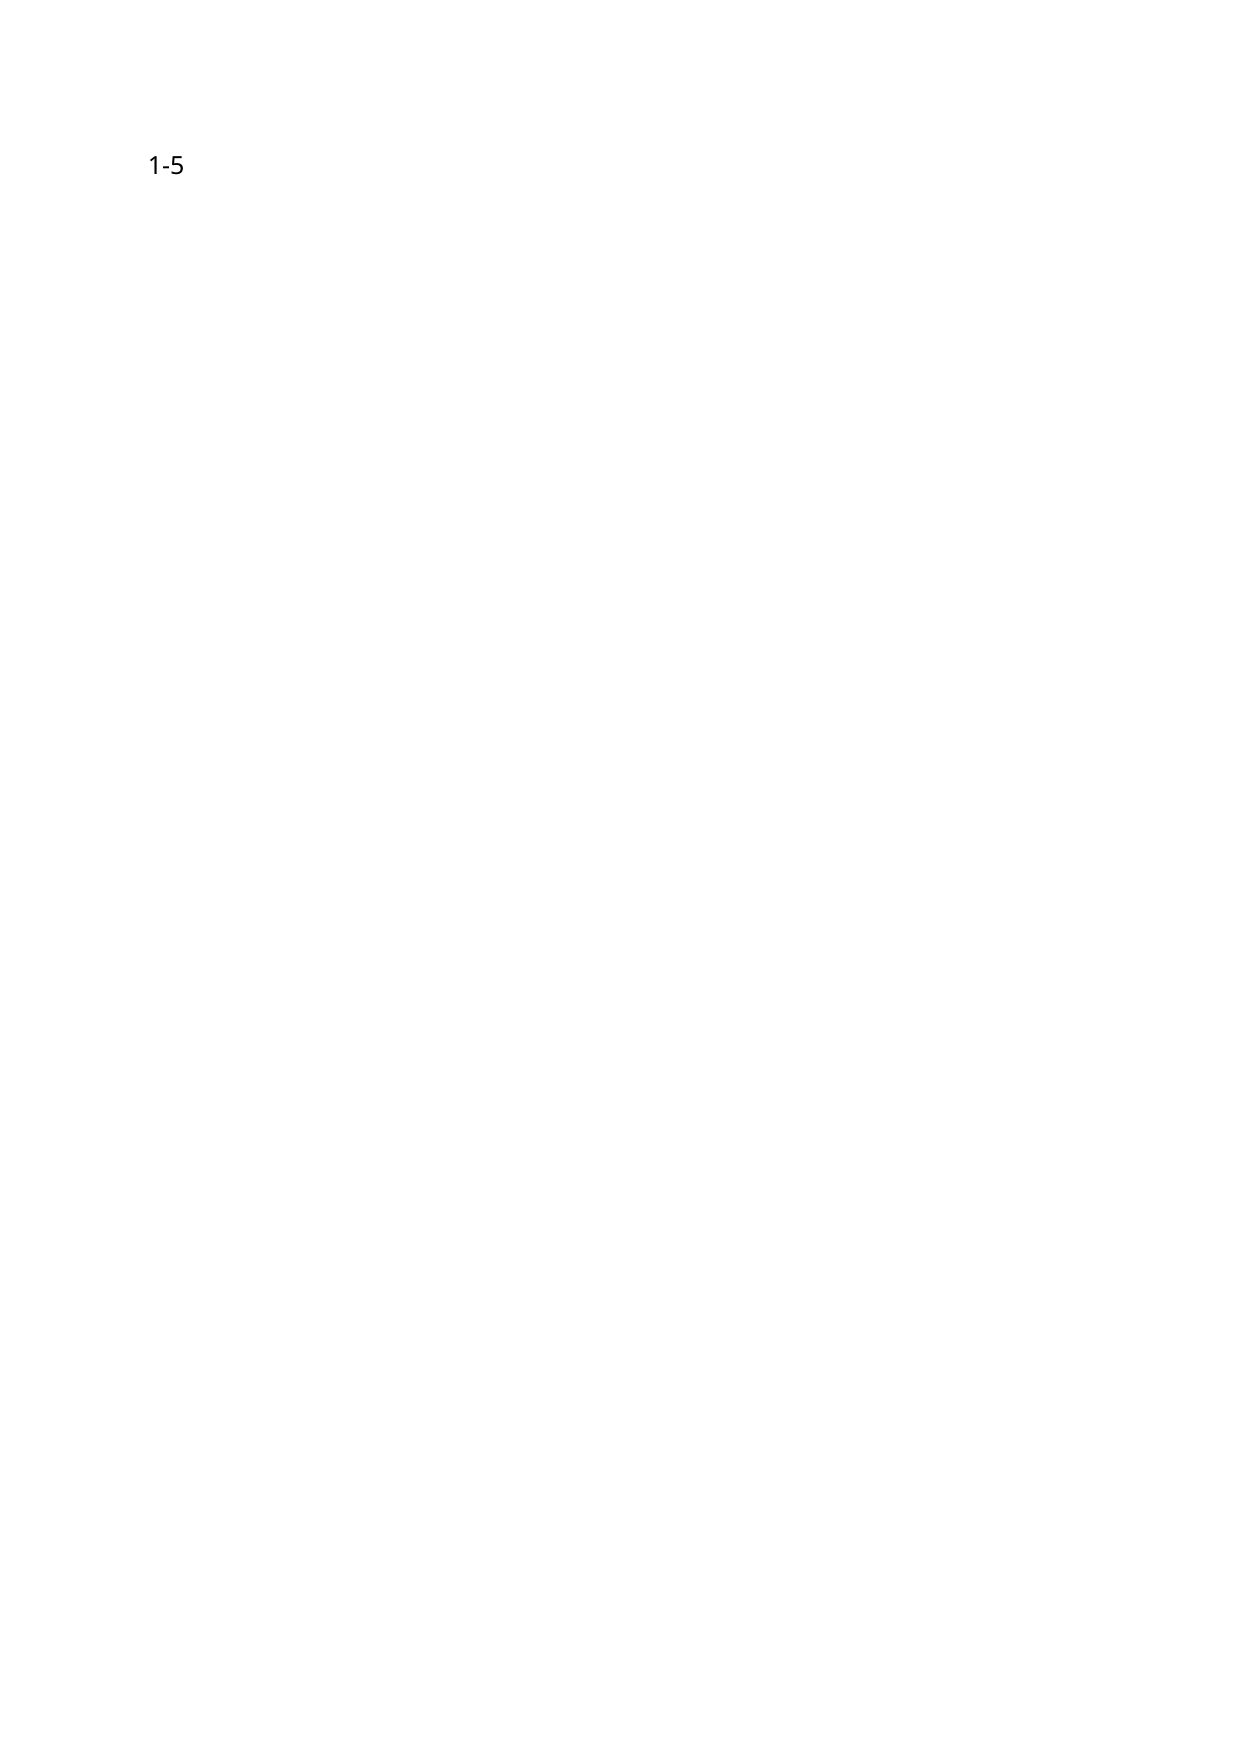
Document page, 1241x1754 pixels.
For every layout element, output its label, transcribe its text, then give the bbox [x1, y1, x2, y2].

text 1-5 [148, 148, 1093, 182]
